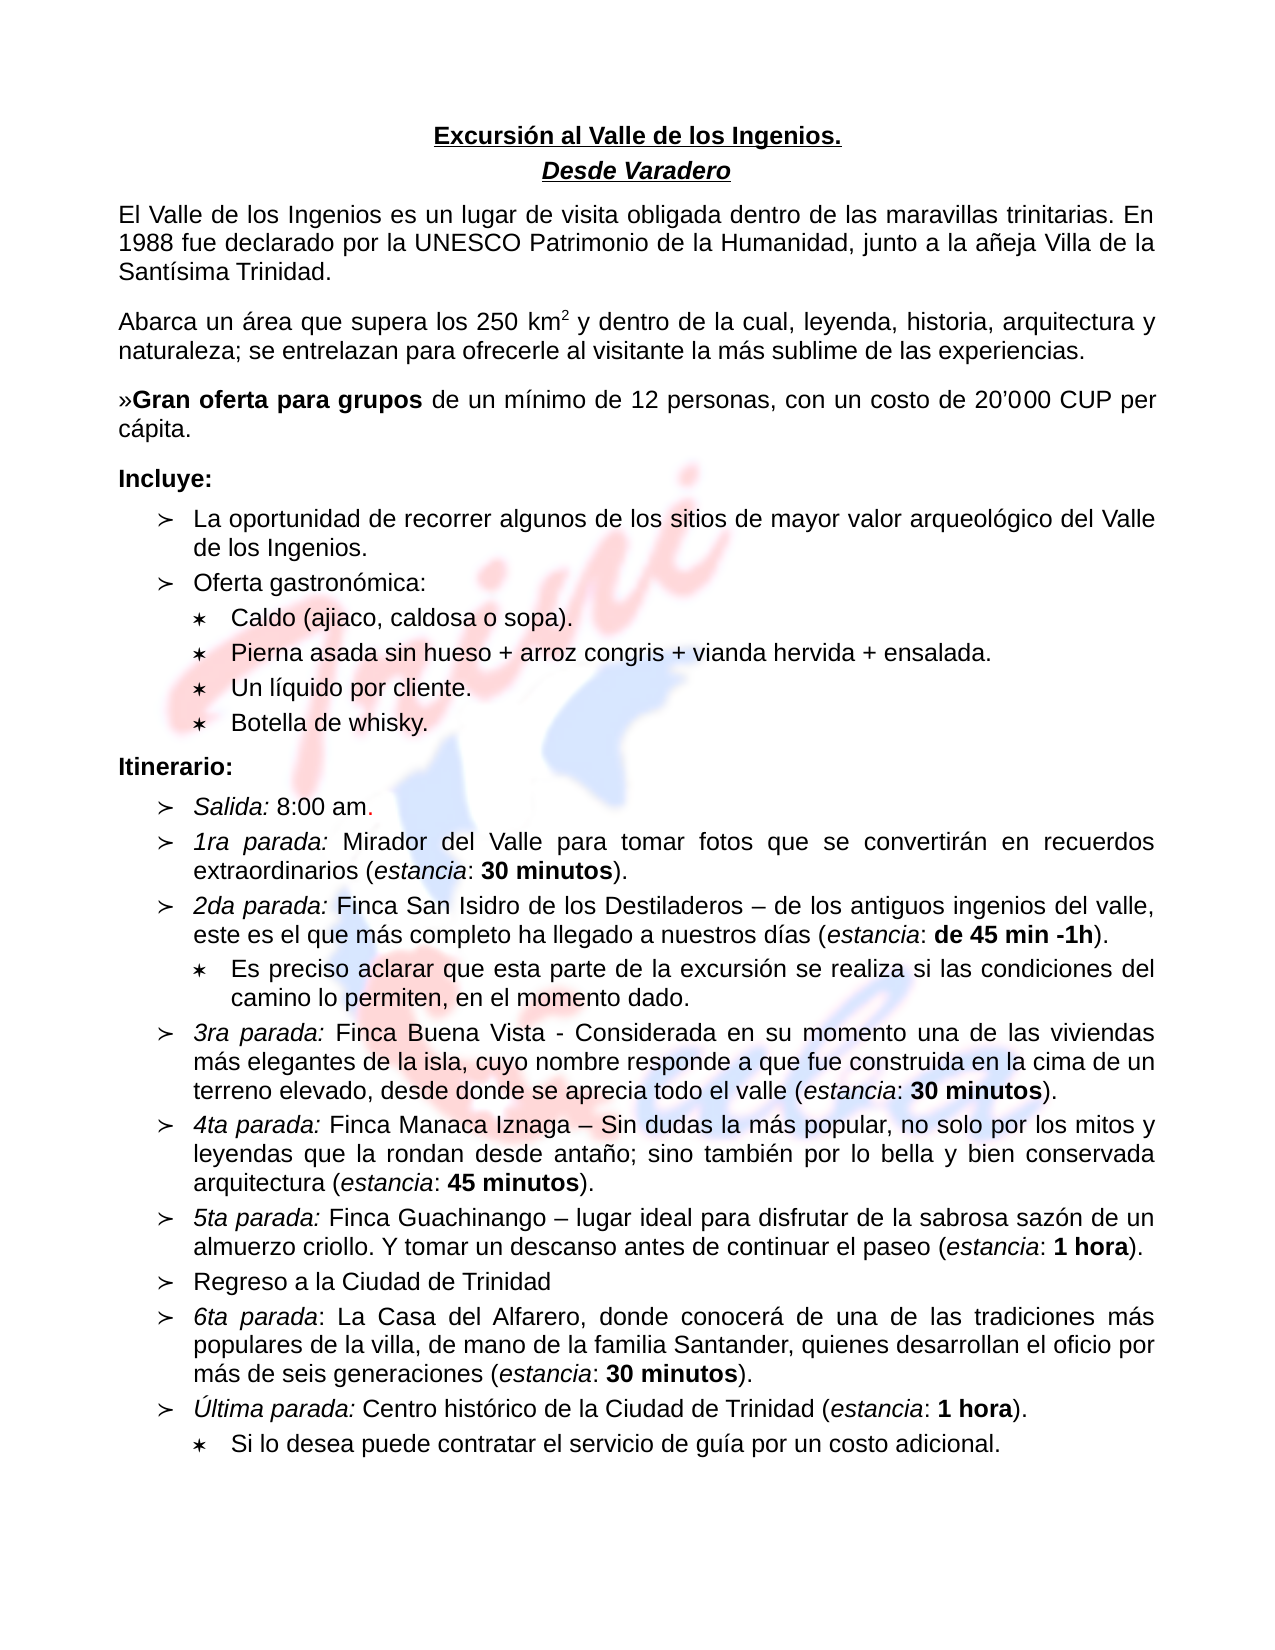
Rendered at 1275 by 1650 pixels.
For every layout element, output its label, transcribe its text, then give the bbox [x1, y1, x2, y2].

text Abarca un área que supera los 250 km2 y dentro de la cual, leyenda, historia, arquitectura y naturaleza; se entrelazan para ofrecerle al visitante la más sublime de las experiencias. [118, 307, 1157, 364]
text Excursión al Valle de los Ingenios. [118, 121, 1157, 150]
text Incluye: [1148, 464, 1157, 492]
text Itinerario: [118, 752, 127, 780]
list Última parada: Centro histórico de la Ciudad de Trinidad (estancia: 1 hora). [156, 1394, 1157, 1423]
list 6ta parada: La Casa del Alfarero, donde conocerá de una de las tradiciones más populares de la villa, de mano de la familia Santander, quienes desarrollan el oficio por más de seis generaciones (estancia: 30 minutos). [156, 1302, 1157, 1388]
list 5ta parada: Finca Guachinango – lugar ideal para disfrutar de la sabrosa sazón de un almuerzo criollo. Y tomar un descanso antes de continuar el paseo (estancia: 1 hora). [156, 1203, 1157, 1261]
text El Valle de los Ingenios es un lugar de visita obligada dentro de las maravillas trinitarias. En 1988 fue declarado por la UNESCO Patrimonio de la Humanidad, junto a la añeja Villa de la Santísima Trinidad. [118, 200, 1157, 286]
text Desde Varadero [118, 156, 1157, 185]
list Regreso a la Ciudad de Trinidad [156, 1267, 1157, 1296]
text Incluye: [118, 464, 127, 492]
text »Gran oferta para grupos de un mínimo de 12 personas, con un costo de 20’000 CUP per cápita. [118, 385, 1157, 443]
list Si lo desea puede contratar el servicio de guía por un costo adicional. [193, 1429, 1157, 1458]
text Itinerario: [1148, 752, 1157, 780]
